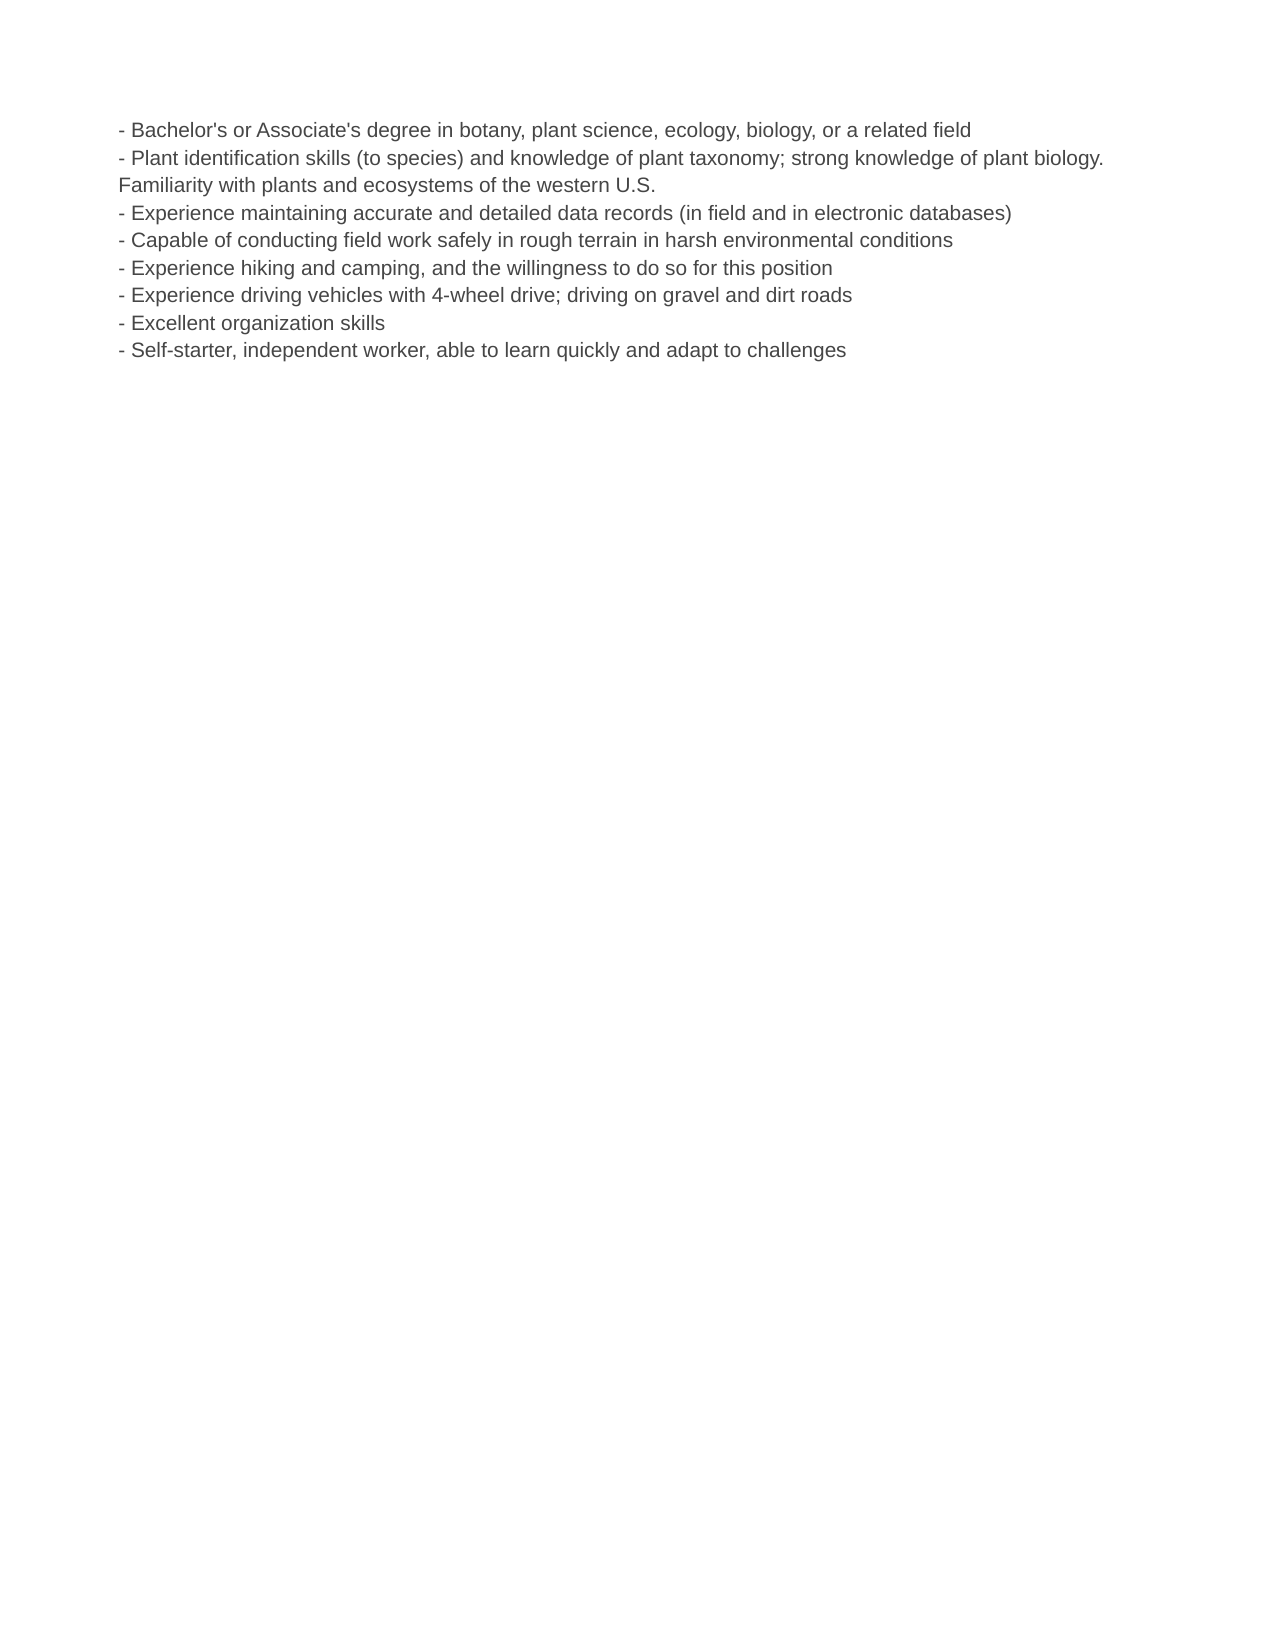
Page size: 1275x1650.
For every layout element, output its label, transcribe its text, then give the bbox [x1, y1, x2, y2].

text - Bachelor's or Associate's degree in botany, plant science, ecology, biology, or a related field - Plant identification skills (to species) and knowledge of plant taxonomy; strong knowledge of plant biology. Familiarity with plants and ecosystems of the western U.S. - Experience maintaining accurate and detailed data records (in field and in electronic databases) - Capable of conducting field work safely in rough terrain in harsh environmental conditions - Experience hiking and camping, and the willingness to do so for this position - Experience driving vehicles with 4-wheel drive; driving on gravel and dirt roads - Excellent organization skills - Self-starter, independent worker, able to learn quickly and adapt to challenges [118, 118, 1157, 362]
